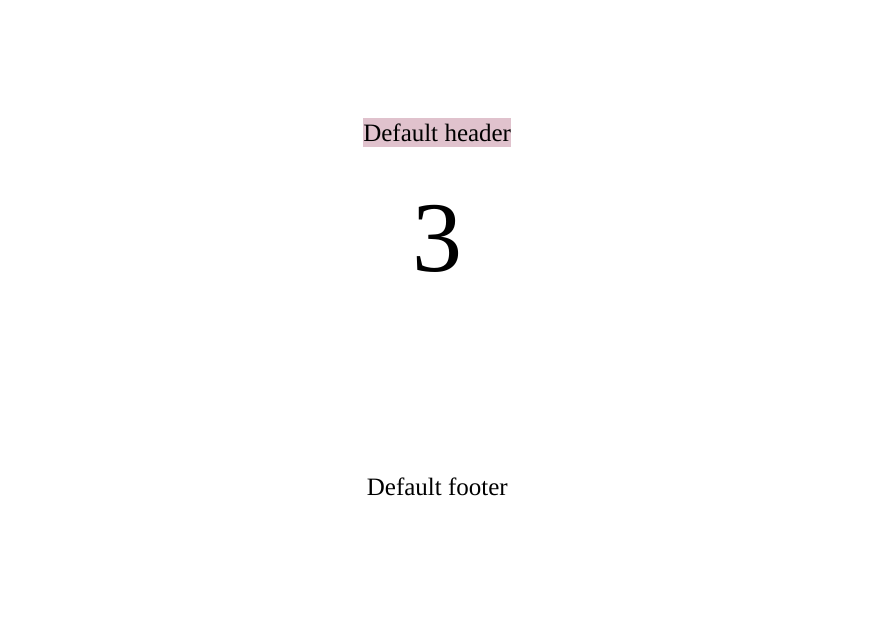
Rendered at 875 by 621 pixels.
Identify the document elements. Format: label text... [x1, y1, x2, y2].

text 3 [118, 178, 756, 293]
